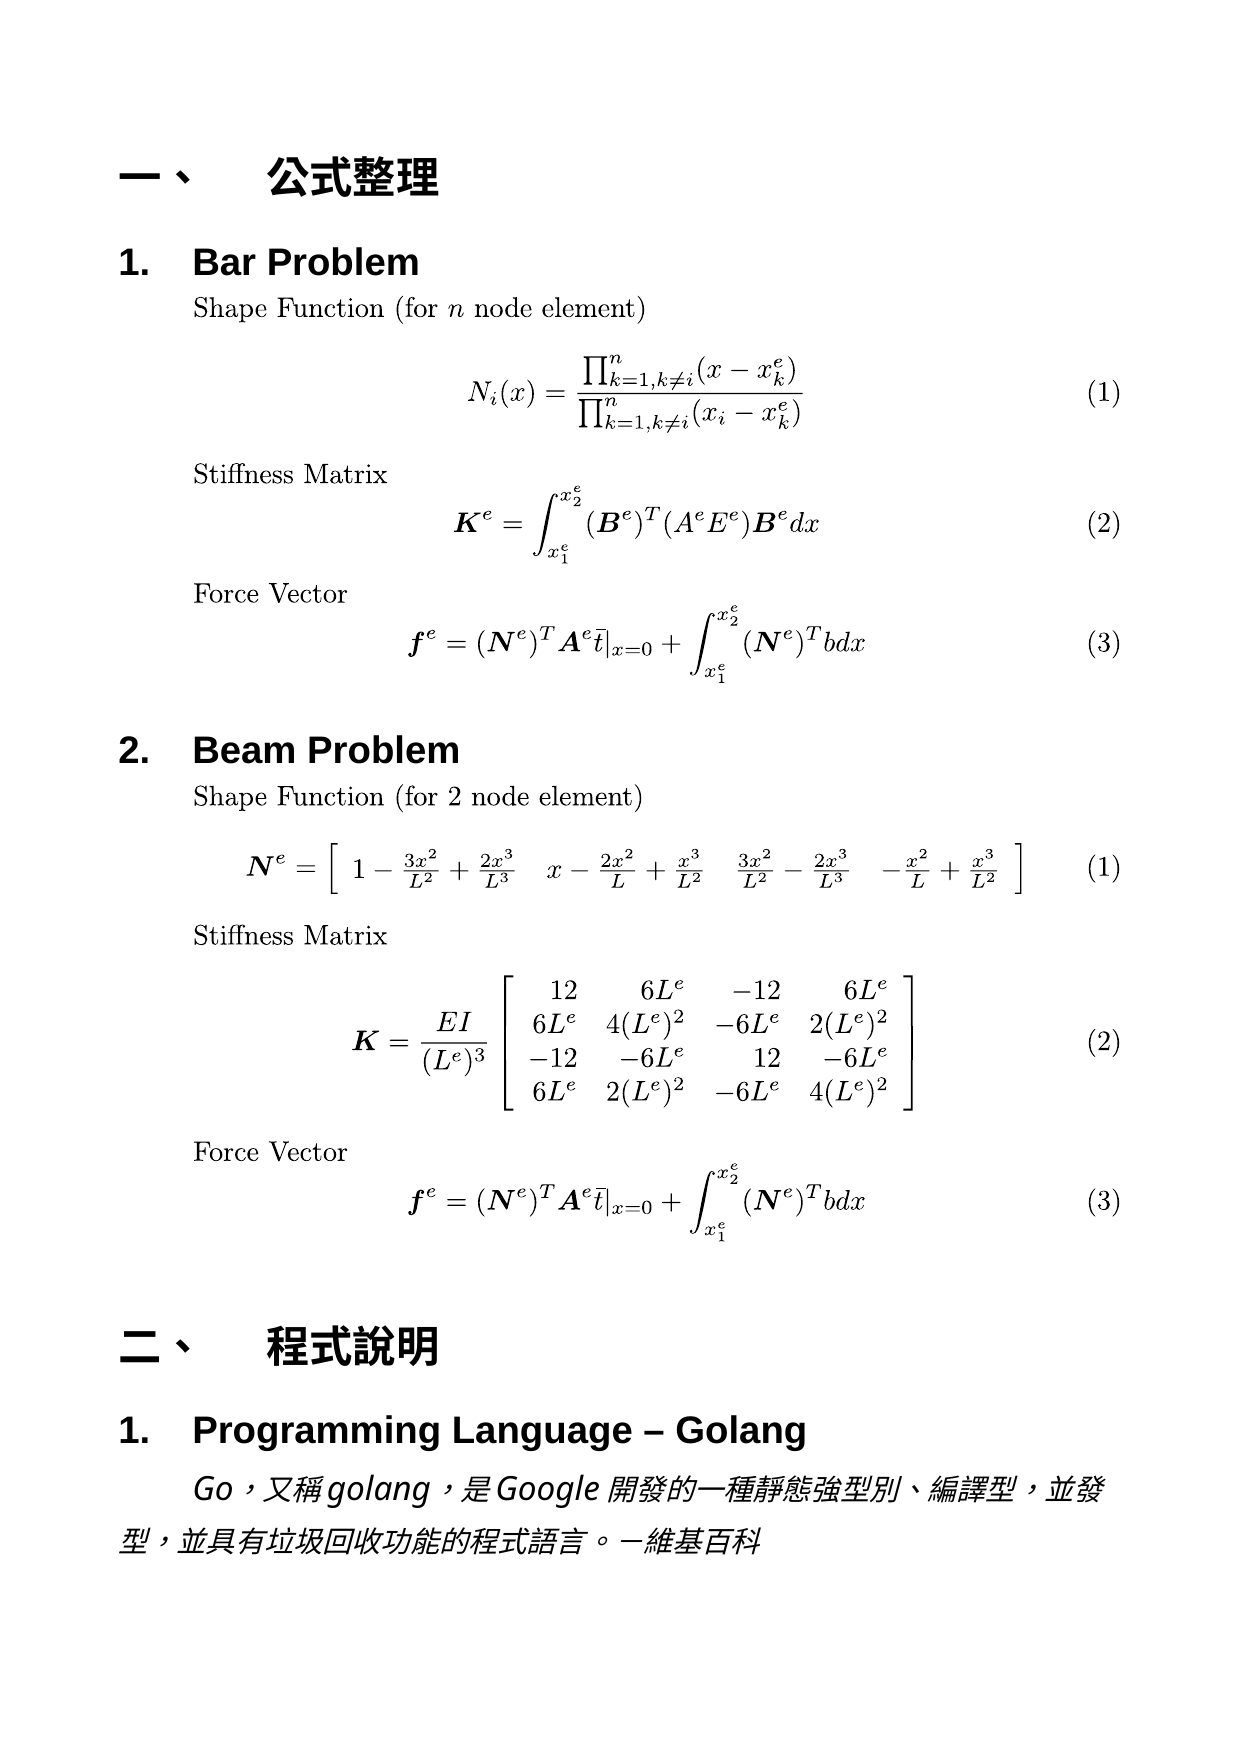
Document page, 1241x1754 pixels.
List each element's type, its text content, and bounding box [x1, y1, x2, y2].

subtitle Beam Problem [118, 728, 1122, 772]
text Go，又稱golang，是Google開發的一種靜態強型別、編譯型，並發型，並具有垃圾回收功能的程式語言。－維基百科 [118, 1464, 1122, 1561]
subtitle Programming Language – Golang [118, 1408, 1122, 1452]
subtitle 程式說明 [118, 1312, 1122, 1374]
subtitle 公式整理 [118, 143, 1122, 206]
subtitle Bar Problem [118, 239, 1122, 283]
